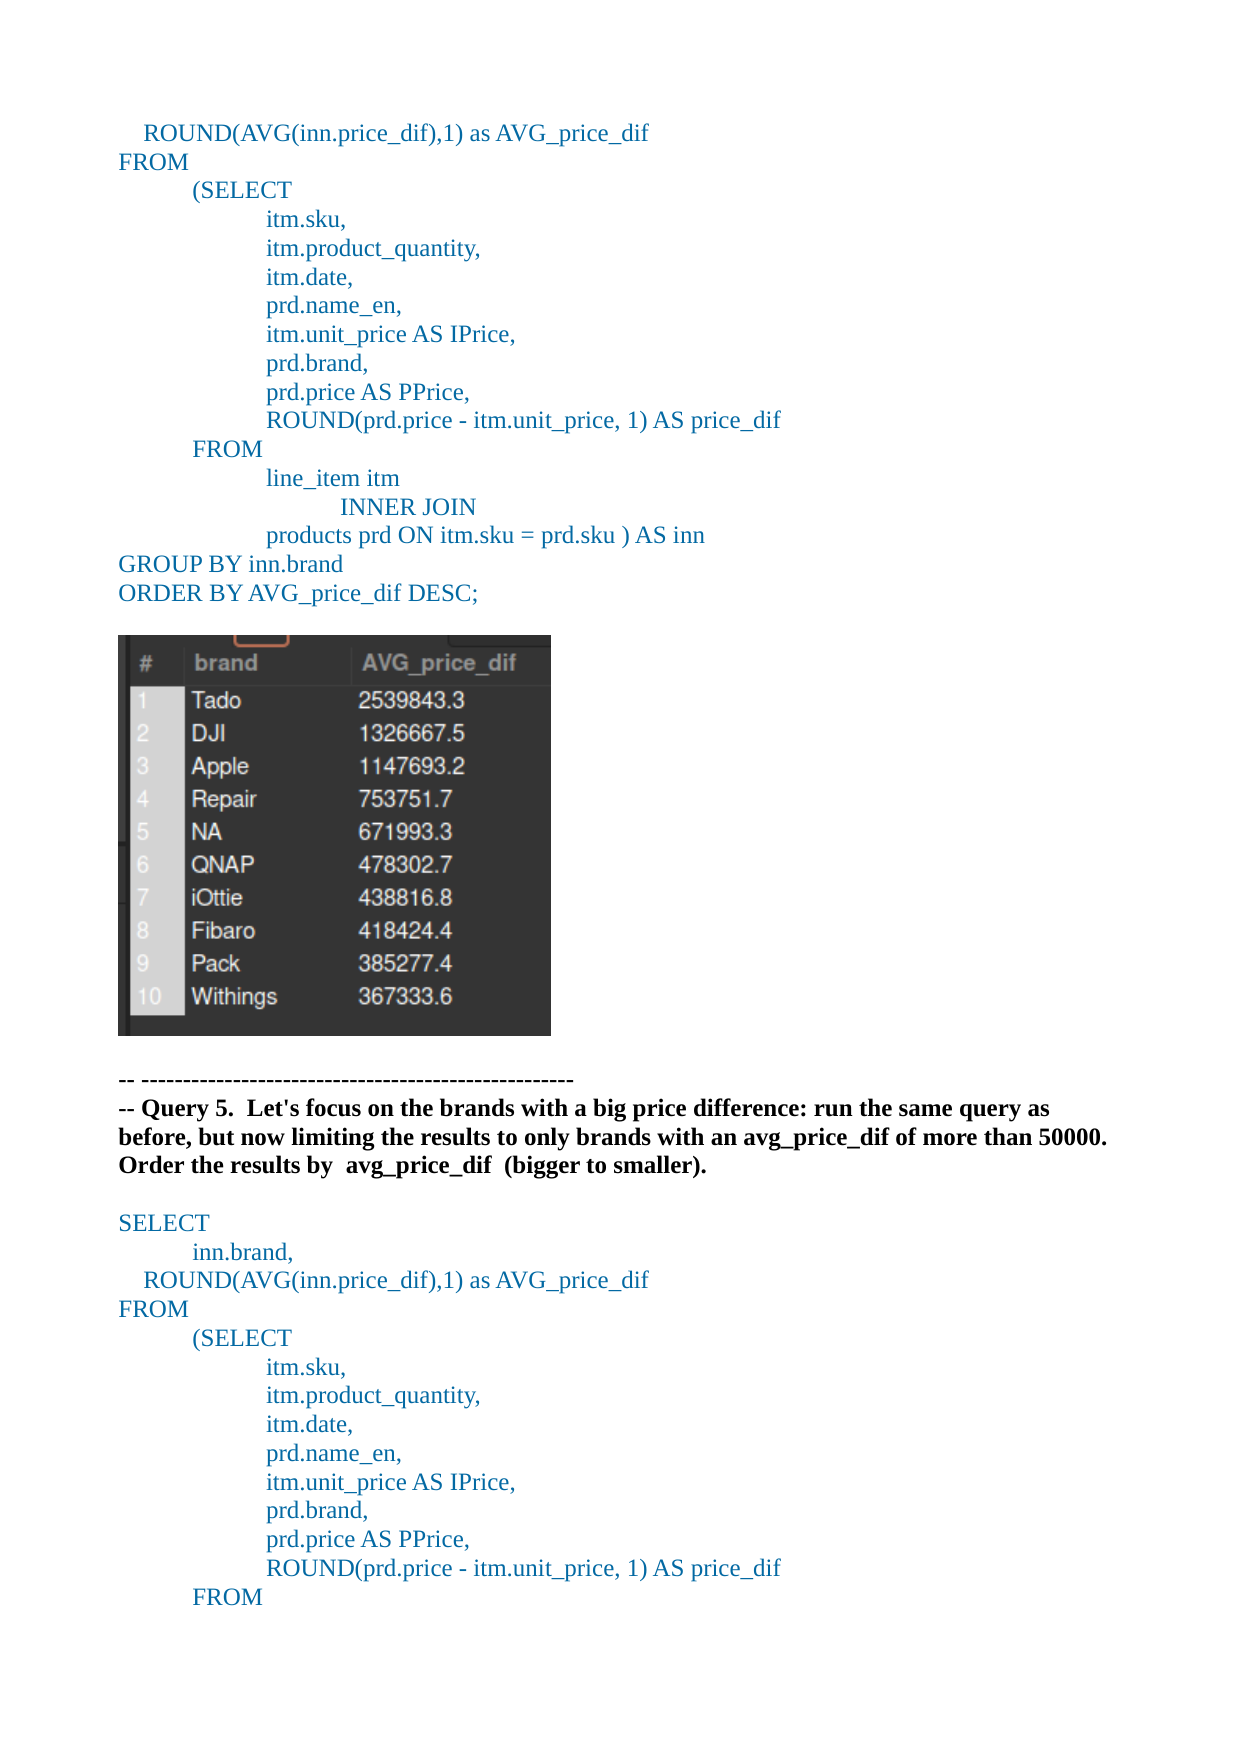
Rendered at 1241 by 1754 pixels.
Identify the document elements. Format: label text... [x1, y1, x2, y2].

text (SELECT [118, 176, 1122, 204]
text itm.unit_price AS IPrice, [118, 319, 1122, 348]
text ROUND(AVG(inn.price_dif),1) as AVG_price_dif [118, 1266, 1122, 1294]
text ORDER BY AVG_price_dif DESC; [118, 578, 1122, 607]
text prd.brand, [118, 1496, 1122, 1524]
text (SELECT [118, 1323, 1122, 1352]
text FROM [118, 1294, 1122, 1323]
text ROUND(AVG(inn.price_dif),1) as AVG_price_dif [118, 118, 1122, 147]
text FROM [118, 1582, 1122, 1611]
text itm.product_quantity, [118, 233, 1122, 262]
text prd.price AS PPrice, [118, 1524, 1122, 1553]
text -- ---------------------------------------------------- [118, 1064, 1122, 1093]
text itm.date, [118, 1409, 1122, 1438]
text SELECT [118, 1208, 1122, 1237]
text INNER JOIN [118, 492, 1122, 521]
text FROM [118, 147, 1122, 176]
text ROUND(prd.price - itm.unit_price, 1) AS price_dif [118, 1553, 1122, 1582]
text FROM [118, 434, 1122, 463]
text prd.name_en, [118, 1438, 1122, 1467]
text ROUND(prd.price - itm.unit_price, 1) AS price_dif [118, 406, 1122, 434]
text GROUP BY inn.brand [118, 549, 1122, 578]
text prd.price AS PPrice, [118, 377, 1122, 406]
text itm.sku, [118, 1352, 1122, 1381]
text products prd ON itm.sku = prd.sku ) AS inn [118, 521, 1122, 549]
text line_item itm [118, 463, 1122, 492]
text itm.sku, [118, 204, 1122, 233]
picture [118, 635, 551, 1036]
text -- Query 5. ​ Let's focus on the brands with a big price difference: run the same query as before, but now limiting the results to only brands with an avg_price_dif of more than 50000. Order the results by ​ avg_price_dif ​ (bigger to smaller). [118, 1093, 1122, 1179]
text itm.product_quantity, [118, 1381, 1122, 1409]
text inn.brand, [118, 1237, 1122, 1266]
text prd.name_en, [118, 291, 1122, 319]
text itm.date, [118, 262, 1122, 291]
text prd.brand, [118, 348, 1122, 377]
text itm.unit_price AS IPrice, [118, 1467, 1122, 1496]
